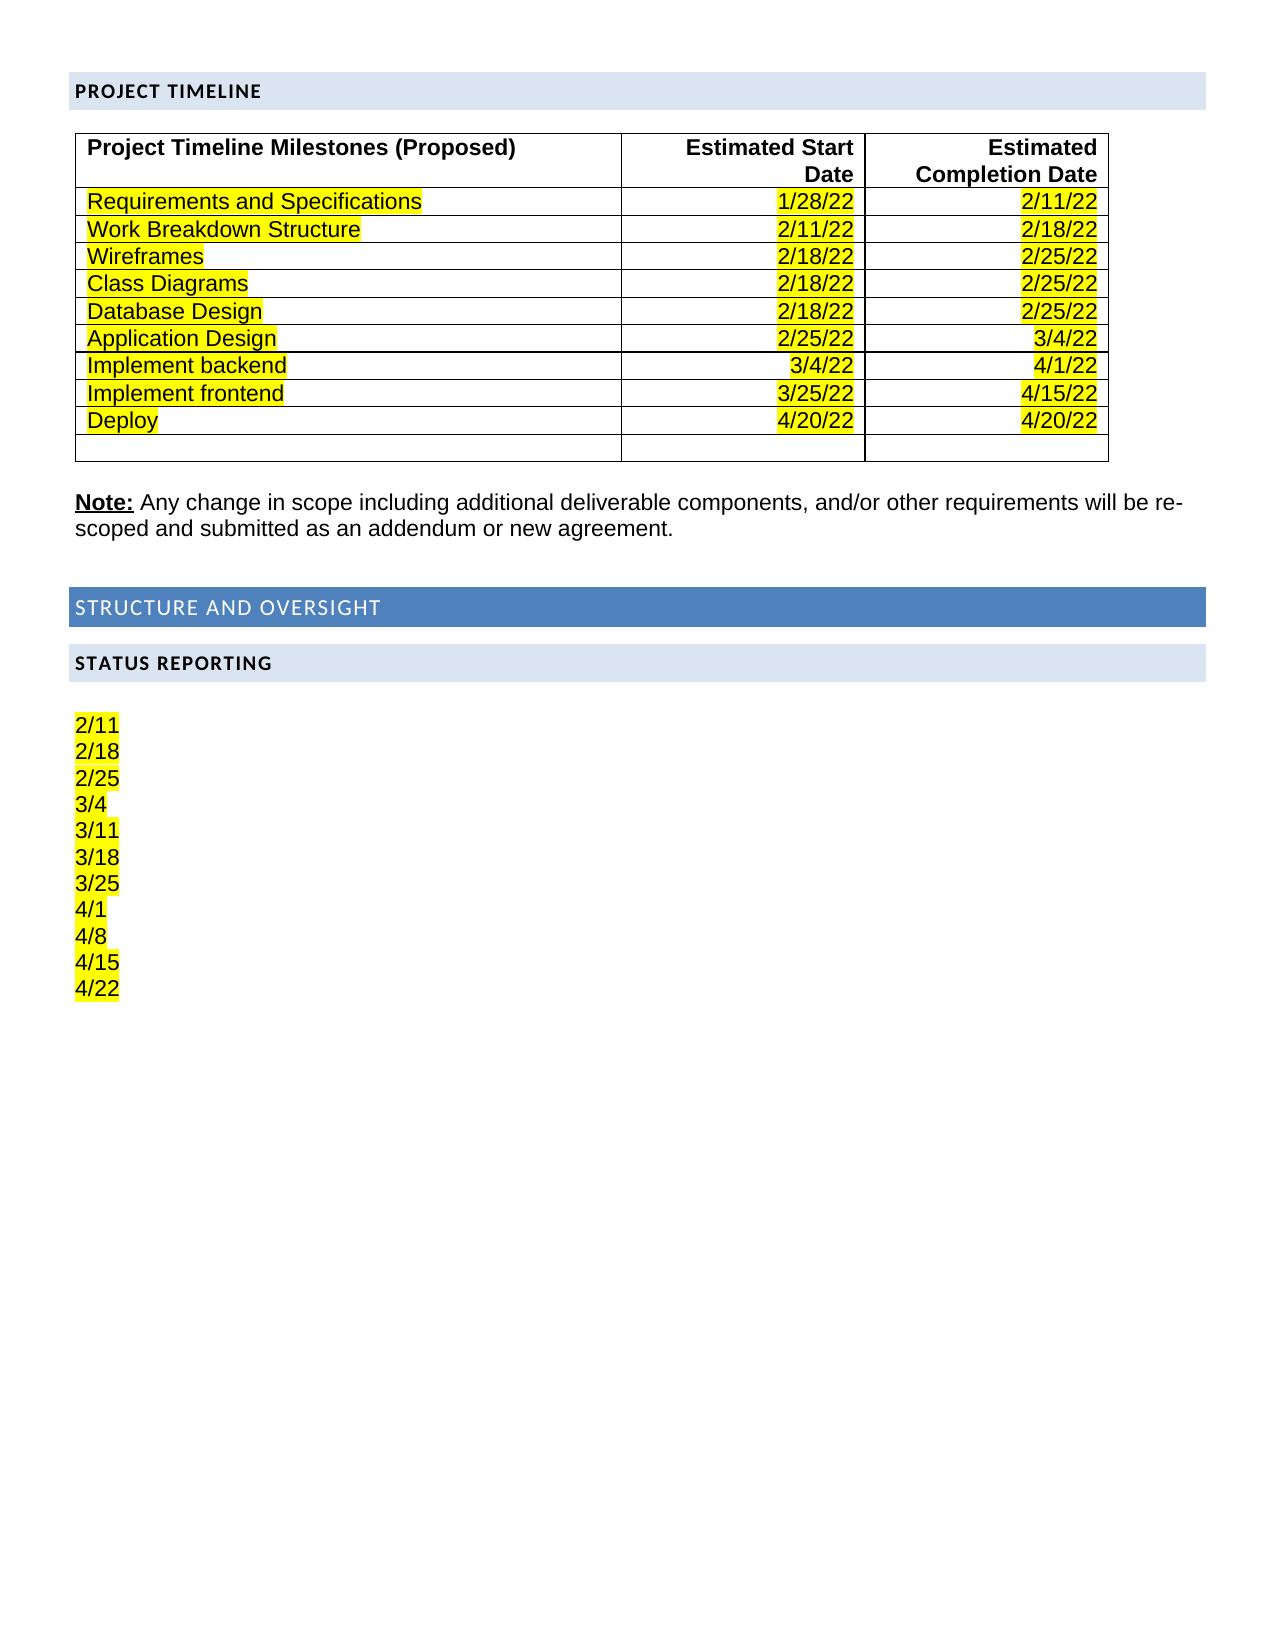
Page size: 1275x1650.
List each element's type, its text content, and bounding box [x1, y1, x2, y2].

table_cell Class Diagrams [76, 270, 621, 297]
list 2/11 [75, 712, 1200, 738]
table_cell [76, 435, 621, 461]
list 2/18 [75, 738, 1200, 764]
table_cell 2/18/22 [622, 270, 864, 297]
list 4/8 [75, 923, 1200, 949]
list 3/11 [75, 817, 1200, 844]
text Note: Any change in scope including additional deliverable components, and/or other requirements will be re-scoped and submitted as an addendum or new agreement. [75, 488, 1200, 541]
table_cell 2/25/22 [866, 243, 1108, 269]
table_cell [866, 435, 1108, 461]
list 4/22 [75, 975, 1200, 1002]
table_cell 2/18/22 [866, 216, 1108, 242]
table_cell 4/15/22 [866, 380, 1108, 406]
table_header Estimated Start Date [622, 134, 864, 187]
list 3/4 [75, 791, 1200, 817]
table_cell 2/18/22 [622, 298, 864, 324]
table_cell Implement frontend [76, 380, 621, 406]
list 4/1 [75, 896, 1200, 923]
table_cell 4/20/22 [622, 407, 864, 434]
table_cell 3/4/22 [866, 325, 1108, 351]
list 3/18 [75, 844, 1200, 870]
table_cell 2/11/22 [622, 216, 864, 242]
table_cell 4/20/22 [866, 407, 1108, 434]
list 4/15 [75, 949, 1200, 975]
table_header Project Timeline Milestones (Proposed) [76, 134, 621, 187]
list 3/25 [75, 870, 1200, 896]
table_cell 3/4/22 [622, 353, 864, 379]
table_cell [622, 435, 864, 461]
table_cell 4/1/22 [866, 353, 1108, 379]
table_cell 1/28/22 [622, 188, 864, 214]
table_cell 3/25/22 [622, 380, 864, 406]
table_cell 2/25/22 [866, 270, 1108, 297]
subtitle STRUCTURE AND OVERSIGHT [75, 593, 1200, 621]
table_cell Database Design [76, 298, 621, 324]
table_cell Work Breakdown Structure [76, 216, 621, 242]
table_cell Implement backend [76, 353, 621, 379]
table_cell Application Design [76, 325, 621, 351]
table_cell Wireframes [76, 243, 621, 269]
table_header Estimated Completion Date [866, 134, 1108, 187]
table_cell Deploy [76, 407, 621, 434]
list 2/25 [75, 764, 1200, 791]
table_cell Requirements and Specifications [76, 188, 621, 214]
subtitle Status Reporting [75, 650, 1200, 676]
table_cell 2/25/22 [622, 325, 864, 351]
table_cell 2/18/22 [622, 243, 864, 269]
table_cell 2/25/22 [866, 298, 1108, 324]
subtitle Project Timeline [75, 79, 1200, 104]
table_cell 2/11/22 [866, 188, 1108, 214]
